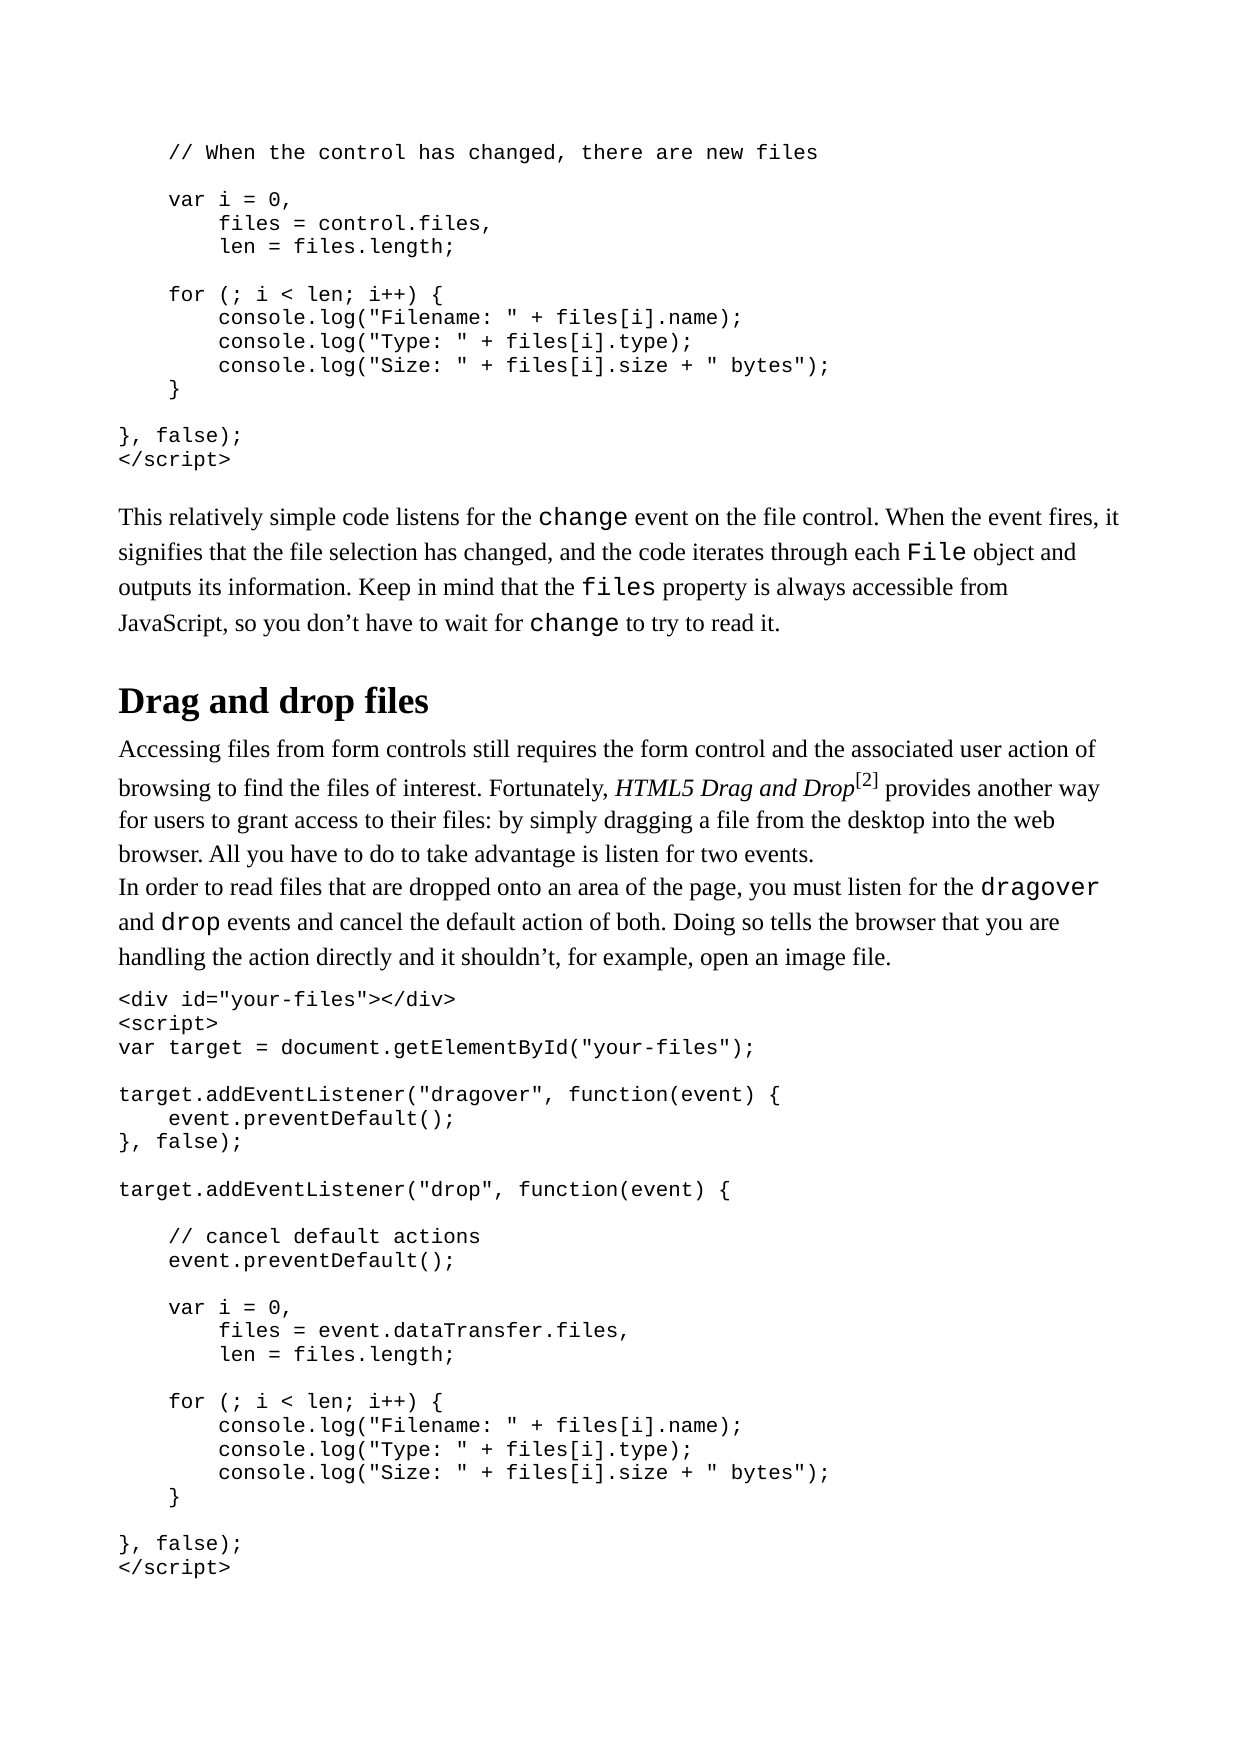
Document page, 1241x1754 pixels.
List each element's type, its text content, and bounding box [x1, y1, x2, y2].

text console.log("Size: " + files[i].size + " bytes"); [118, 354, 1122, 378]
text target.addEventListener("dragover", function(event) { [118, 1084, 1122, 1108]
text <script> [118, 1013, 1122, 1037]
text for (; i < len; i++) { [118, 284, 1122, 307]
text console.log("Filename: " + files[i].name); [118, 1415, 1122, 1439]
text </script> [118, 1557, 1122, 1581]
text len = files.length; [118, 236, 1122, 260]
text var i = 0, [118, 1297, 1122, 1321]
text } [118, 378, 1122, 402]
text event.preventDefault(); [118, 1108, 1122, 1131]
text Accessing files from form controls still requires the form control and the associated user action of browsing to find the files of interest. Fortunately, HTML5 Drag and Drop[2] provides another way for users to grant access to their files: by simply dragging a file from the desktop into the web browser. All you have to do to take advantage is listen for two events. In order to read files that are dropped onto an area of the page, you must listen for the dragover and drop events and cancel the default action of both. Doing so tells the browser that you are handling the action directly and it shouldn’t, for example, open an image file. [118, 734, 1122, 971]
text console.log("Type: " + files[i].type); [118, 1439, 1122, 1462]
text files = event.dataTransfer.files, [118, 1321, 1122, 1344]
text var target = document.getElementById("your-files"); [118, 1037, 1122, 1060]
text }, false); [118, 1131, 1122, 1155]
text } [118, 1486, 1122, 1510]
text // cancel default actions [118, 1226, 1122, 1249]
text // When the control has changed, there are new files [118, 142, 1122, 165]
text }, false); [118, 1533, 1122, 1557]
text len = files.length; [118, 1344, 1122, 1368]
text This relatively simple code listens for the change event on the file control. When the event fires, it signifies that the file selection has changed, and the code iterates through each File object and outputs its information. Keep in mind that the files property is always accessible from JavaScript, so you don’t have to wait for change to try to read it. [118, 502, 1122, 638]
text console.log("Filename: " + files[i].name); [118, 307, 1122, 331]
text target.addEventListener("drop", function(event) { [118, 1179, 1122, 1202]
text for (; i < len; i++) { [118, 1391, 1122, 1415]
text }, false); [118, 426, 1122, 449]
text event.preventDefault(); [118, 1249, 1122, 1273]
text var i = 0, [118, 189, 1122, 213]
text console.log("Type: " + files[i].type); [118, 331, 1122, 354]
subtitle Drag and drop files [118, 678, 1122, 722]
text console.log("Size: " + files[i].size + " bytes"); [118, 1462, 1122, 1486]
text <div id="your-files"></div> [118, 989, 1122, 1013]
text files = control.files, [118, 213, 1122, 236]
text </script> [118, 449, 1122, 473]
